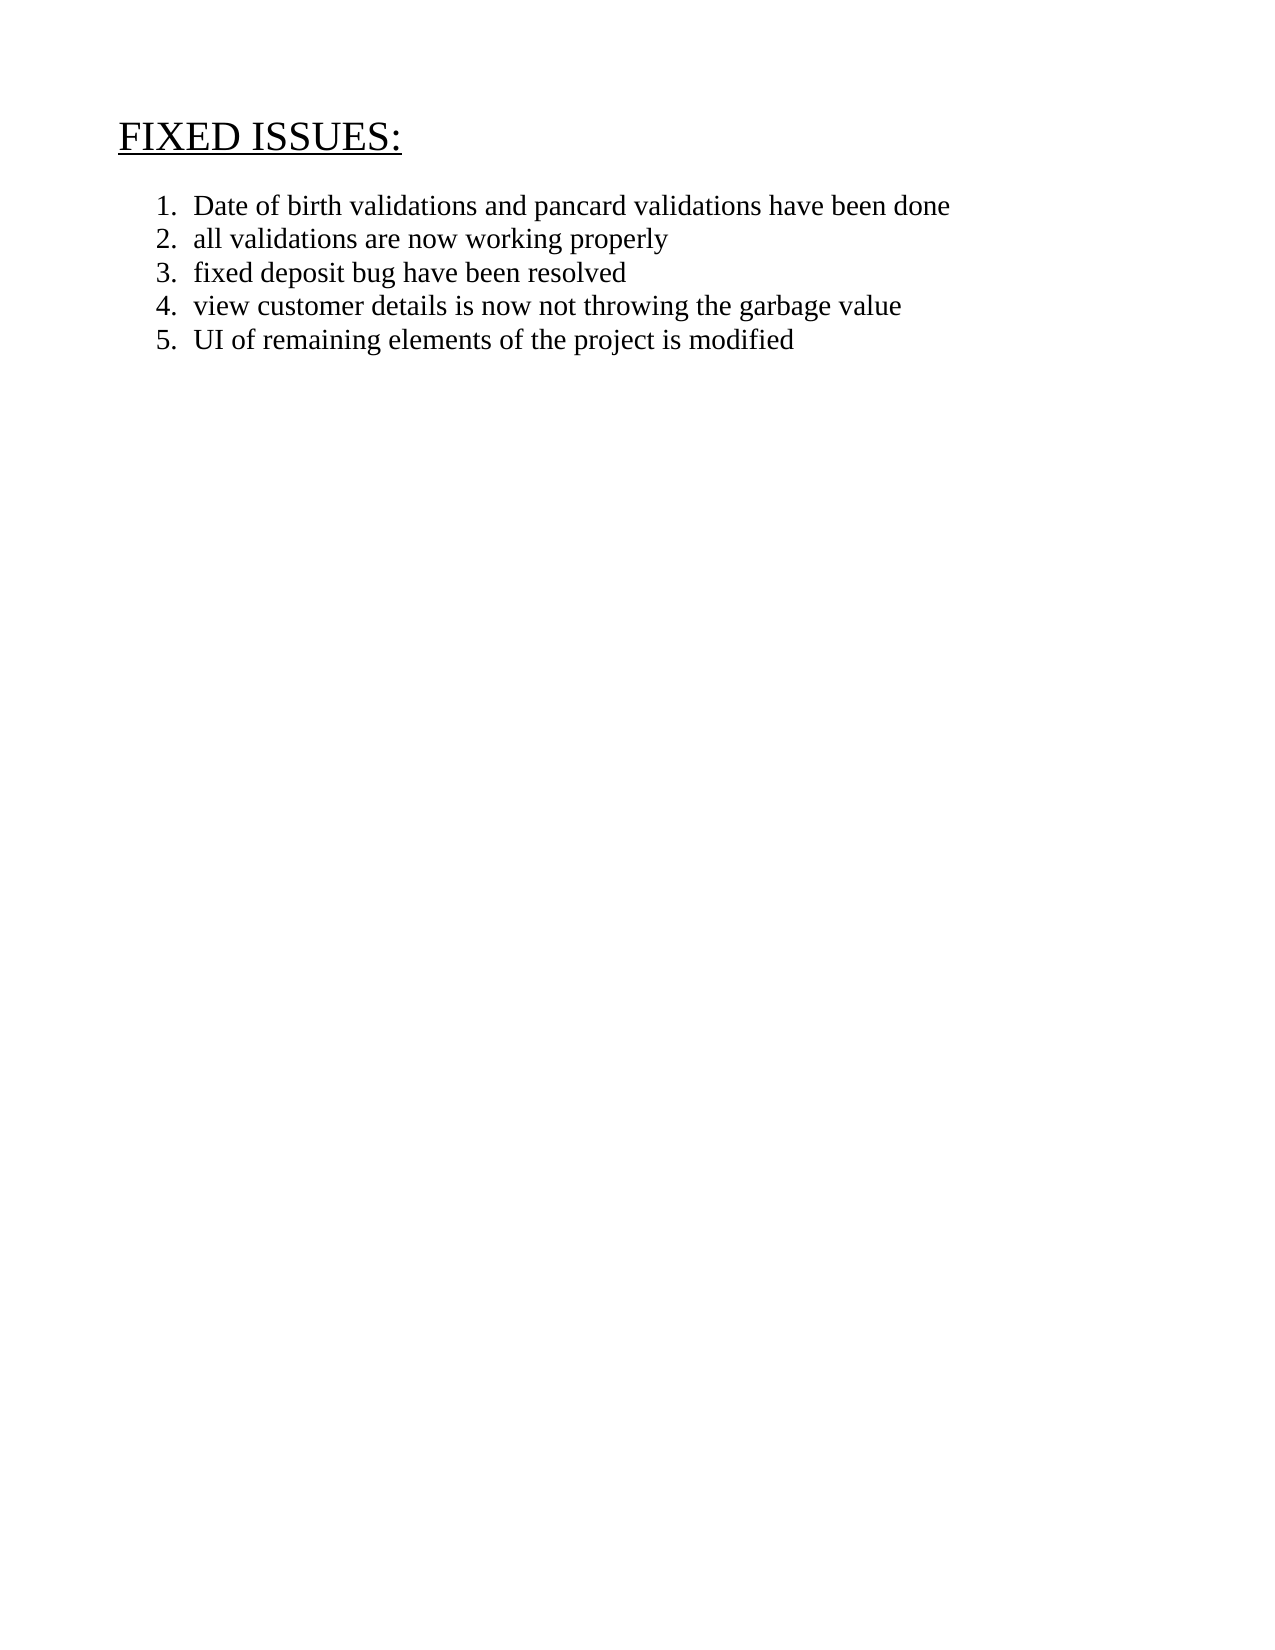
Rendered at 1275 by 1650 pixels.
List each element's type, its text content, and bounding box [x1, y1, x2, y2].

text FIXED ISSUES: [118, 111, 1157, 159]
list all validations are now working properly [156, 221, 1157, 255]
list Date of birth validations and pancard validations have been done [156, 188, 1157, 221]
list view customer details is now not throwing the garbage value [156, 288, 1157, 322]
list UI of remaining elements of the project is modified [156, 322, 1157, 356]
list fixed deposit bug have been resolved [156, 255, 1157, 288]
